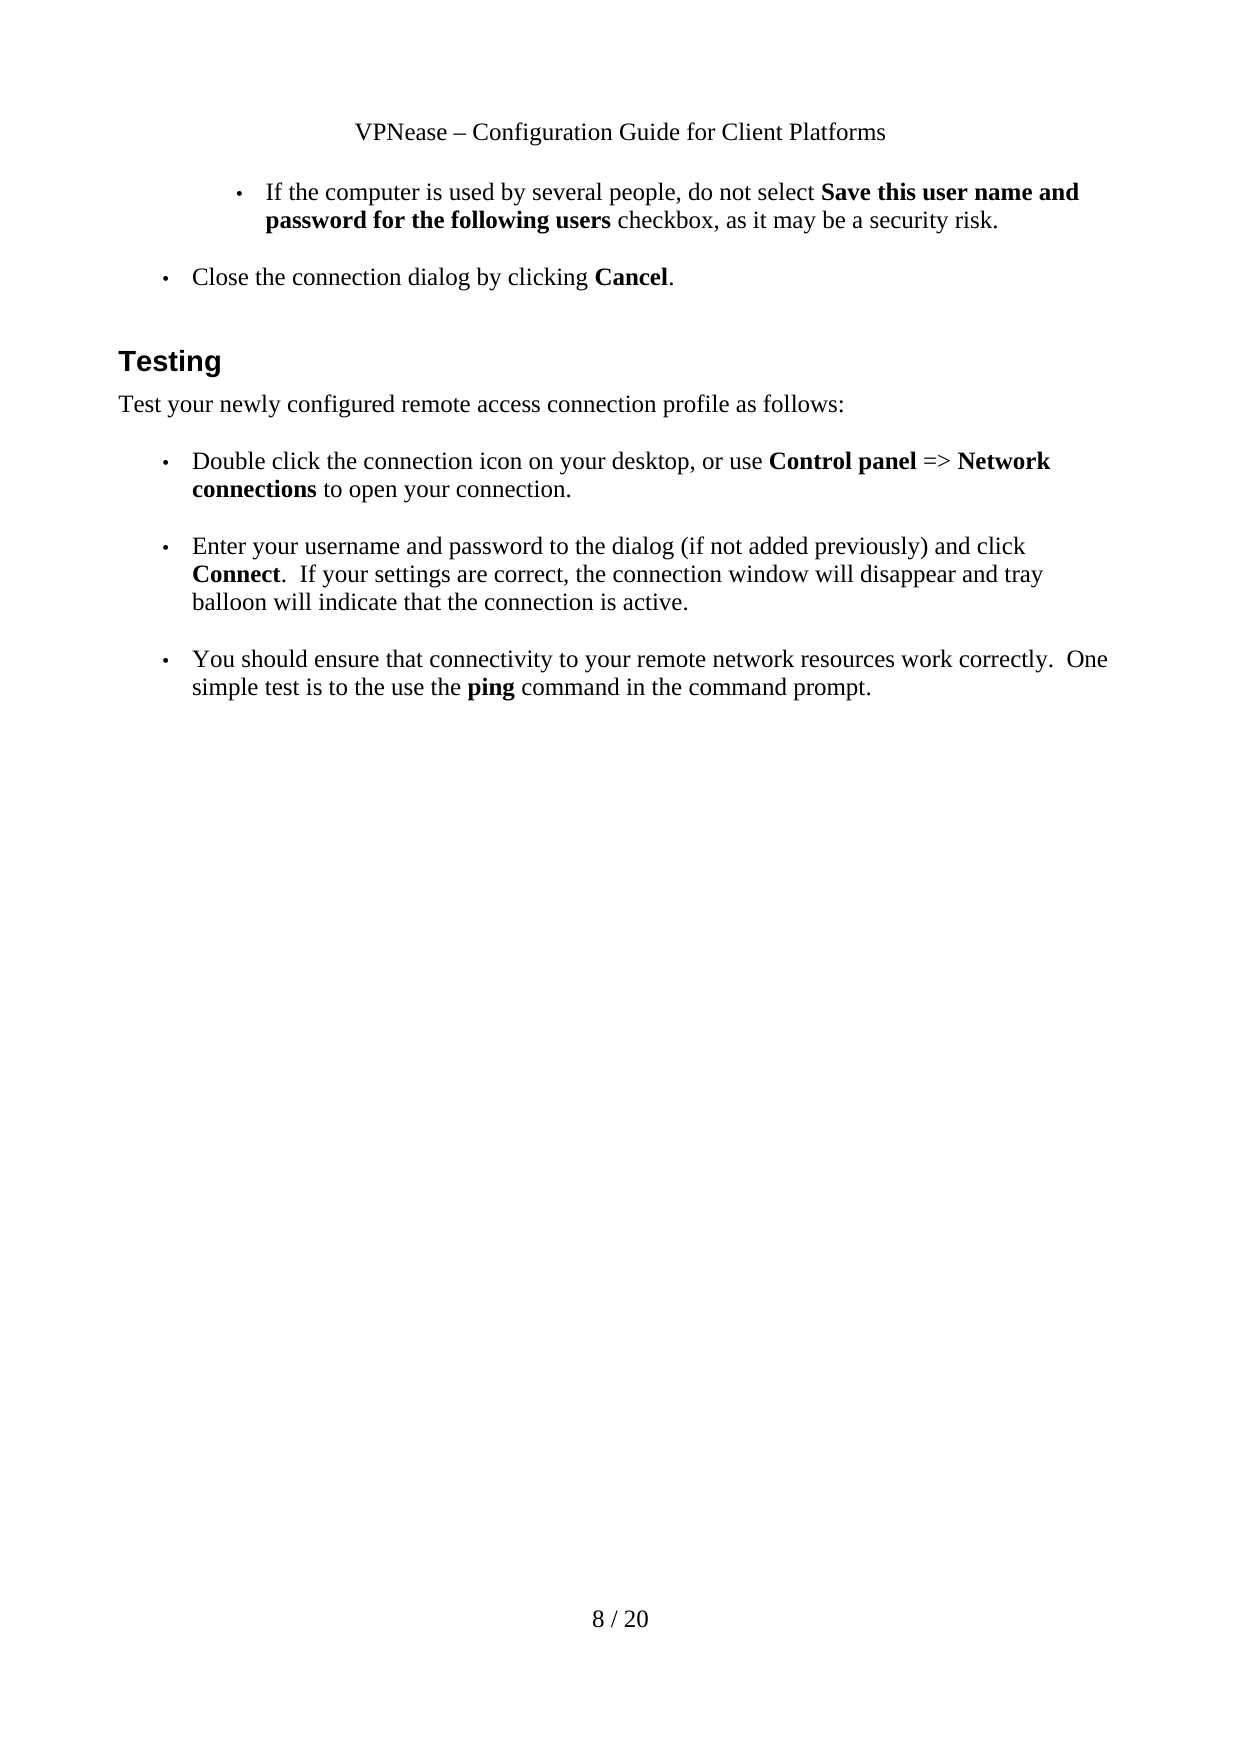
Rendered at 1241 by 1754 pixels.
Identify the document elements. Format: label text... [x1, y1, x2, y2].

list Double click the connection icon on your desktop, or use Control panel => Network connections to open your connection. [162, 447, 1122, 503]
list If the computer is used by several people, do not select Save this user name and password for the following users checkbox, as it may be a security risk. [236, 178, 1122, 233]
text Test your newly configured remote access connection profile as follows: [118, 390, 1122, 418]
list Close the connection dialog by clicking Cancel. [162, 263, 1122, 291]
subtitle Testing [118, 345, 1122, 378]
list You should ensure that connectivity to your remote network resources work correctly. One simple test is to the use the ping command in the command prompt. [162, 645, 1122, 700]
list Enter your username and password to the dialog (if not added previously) and click Connect. If your settings are correct, the connection window will disappear and tray balloon will indicate that the connection is active. [162, 532, 1122, 616]
